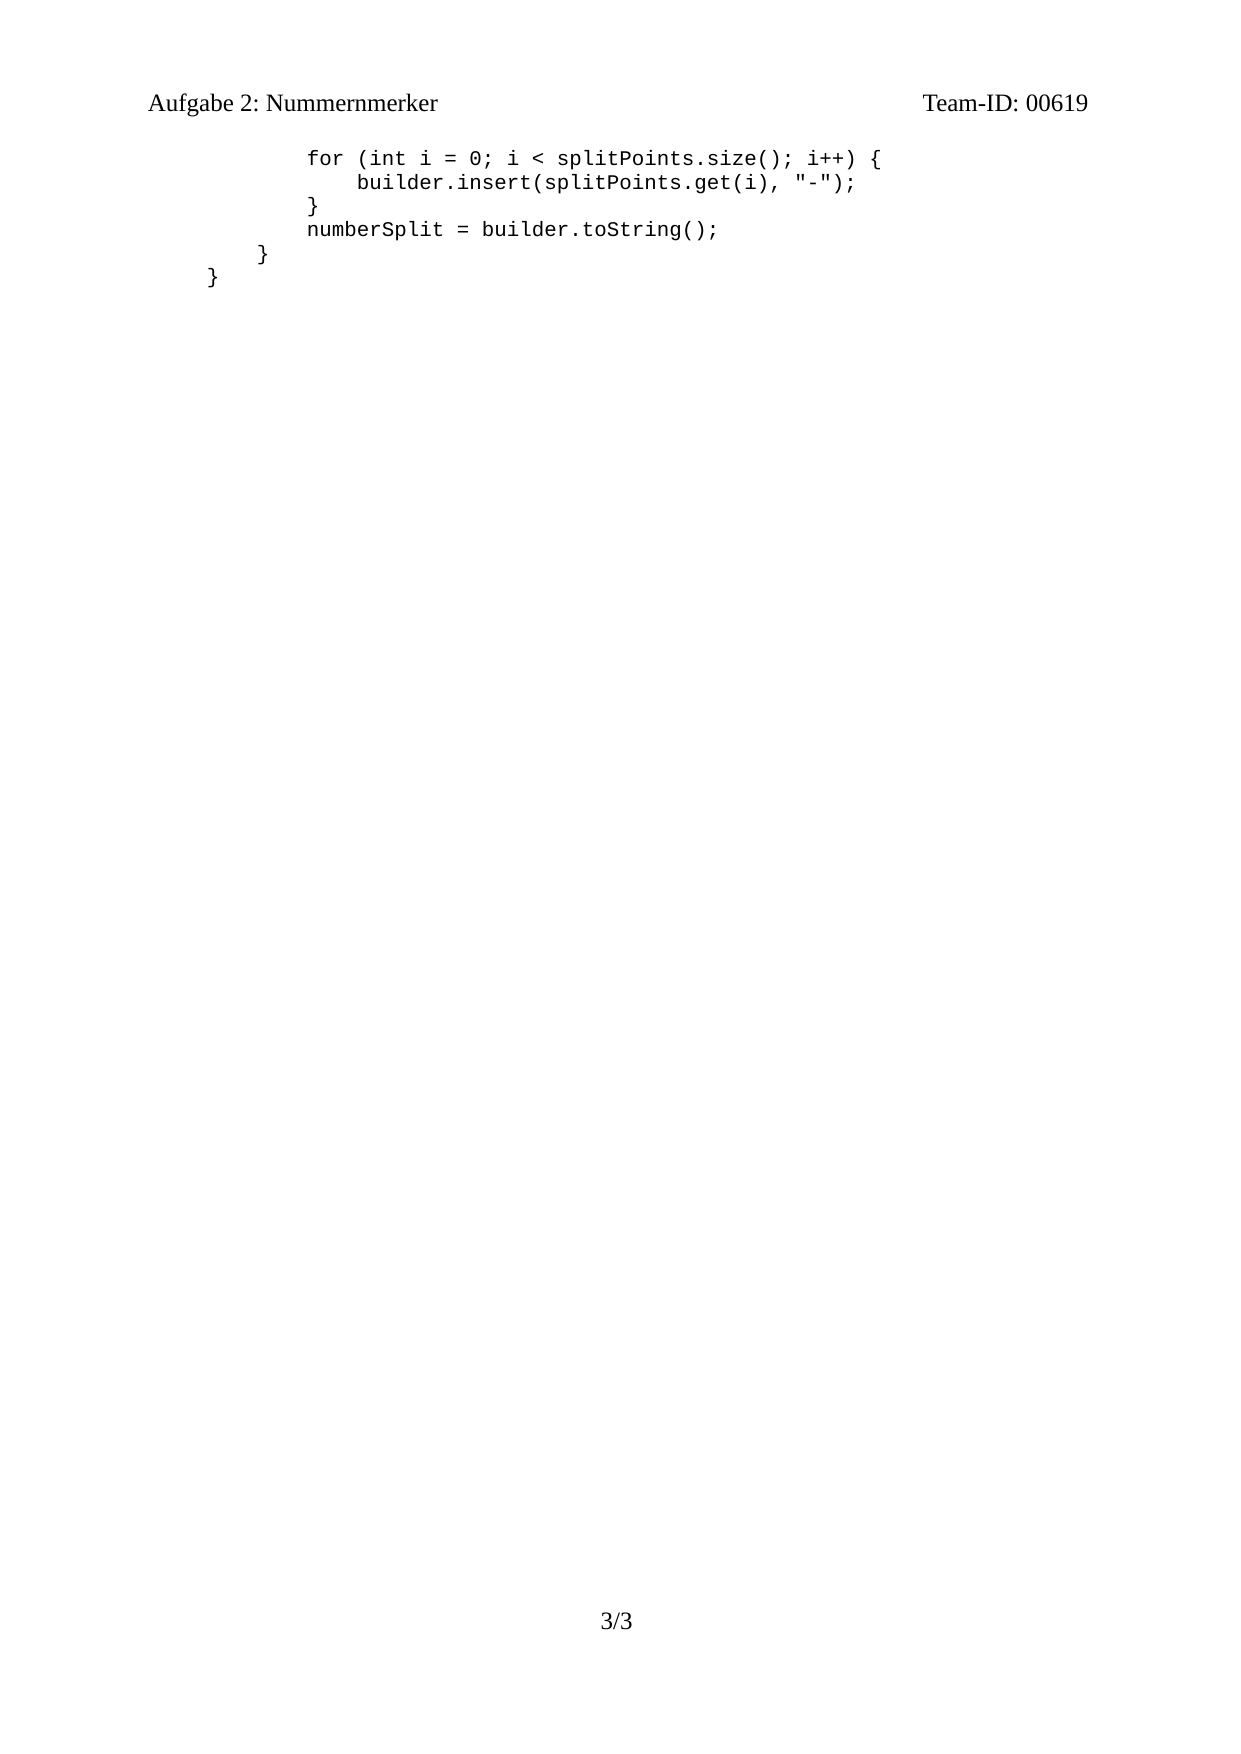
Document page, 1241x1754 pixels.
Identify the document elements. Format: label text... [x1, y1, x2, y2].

text } [207, 266, 1033, 290]
text } [207, 196, 1033, 219]
text builder.insert(splitPoints.get(i), "-"); [207, 172, 1033, 196]
text for (int i = 0; i < splitPoints.size(); i++) { [207, 148, 1033, 172]
text } [207, 243, 1033, 266]
text numberSplit = builder.toString(); [207, 219, 1033, 243]
